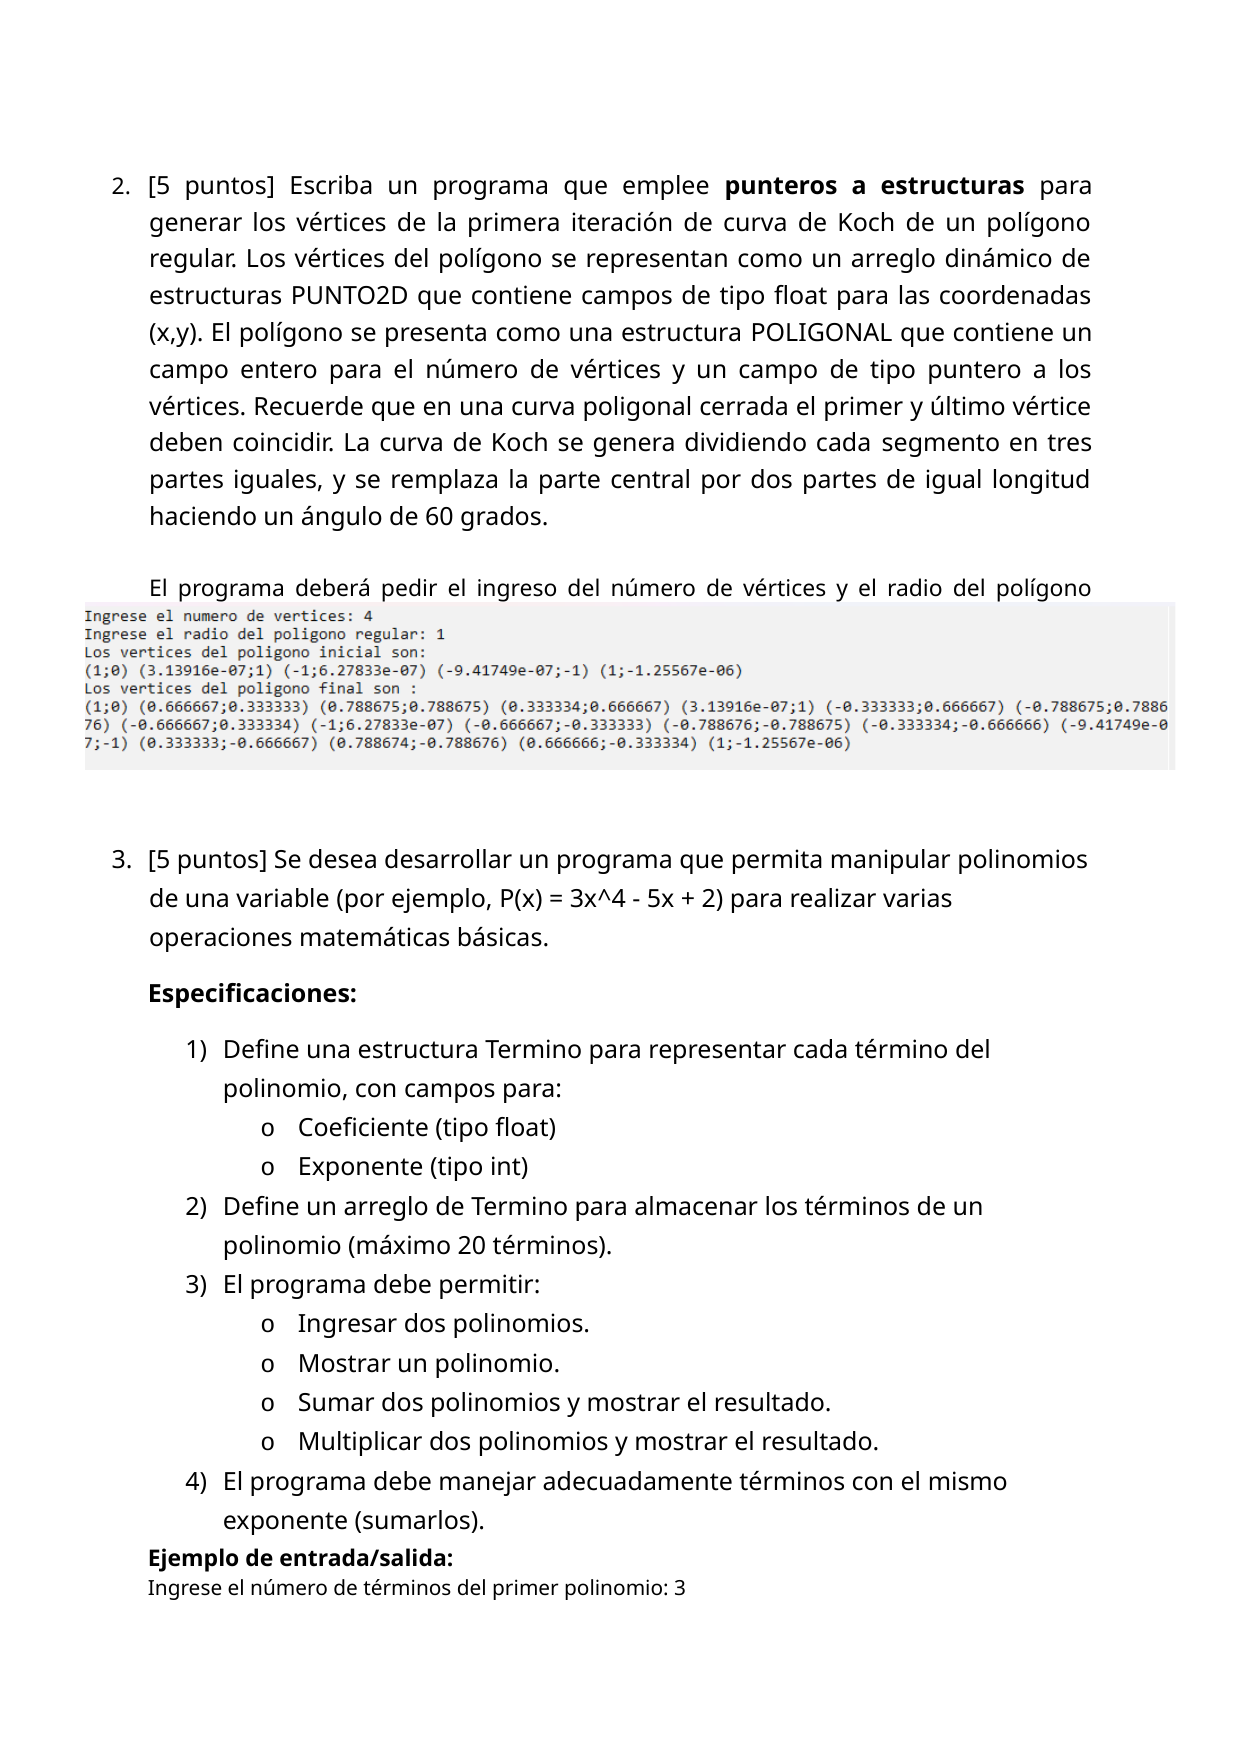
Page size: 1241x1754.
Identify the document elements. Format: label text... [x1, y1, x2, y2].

list Define un arreglo de Termino para almacenar los términos de un polinomio (máximo 20 términos). [185, 1188, 1092, 1262]
list Multiplicar dos polinomios y mostrar el resultado. [260, 1424, 1092, 1458]
list El programa debe manejar adecuadamente términos con el mismo exponente (sumarlos). [185, 1463, 1092, 1537]
list El programa debe permitir: [185, 1267, 1092, 1301]
text Ejemplo de entrada/salida: [148, 1542, 1092, 1573]
list El programa deberá pedir el ingreso del número de vértices y el radio del polígono regular, luego escribirá las coordenadas de los vértices de la primera iteración de la curva de Koch. Ejemplo: [149, 572, 1092, 602]
list [5 puntos] Se desea desarrollar un programa que permita manipular polinomios de una variable (por ejemplo, P(x) = 3x^4 - 5x + 2) para realizar varias operaciones matemáticas básicas. [111, 841, 1092, 954]
list Exponente (tipo int) [260, 1149, 1092, 1183]
list Ingresar dos polinomios. [260, 1306, 1092, 1340]
list Sumar dos polinomios y mostrar el resultado. [260, 1384, 1092, 1419]
list [5 puntos] Escriba un programa que emplee punteros a estructuras para generar los vértices de la primera iteración de curva de Koch de un polígono regular. Los vértices del polígono se representan como un arreglo dinámico de estructuras PUNTO2D que contiene campos de tipo float para las coordenadas (x,y). El polígono se presenta como una estructura POLIGONAL que contiene un campo entero para el número de vértices y un campo de tipo puntero a los vértices. Recuerde que en una curva poligonal cerrada el primer y último vértice deben coincidir. La curva de Koch se genera dividiendo cada segmento en tres partes iguales, y se remplaza la parte central por dos partes de igual longitud haciendo un ángulo de 60 grados. [111, 168, 1092, 533]
list Mostrar un polinomio. [260, 1345, 1092, 1379]
list Coeficiente (tipo float) [260, 1109, 1092, 1144]
text Especificaciones: [148, 975, 1092, 1009]
picture [85, 602, 1176, 770]
text Ingrese el número de términos del primer polinomio: 3 [148, 1573, 1092, 1601]
list Define una estructura Termino para representar cada término del polinomio, con campos para: [185, 1031, 1092, 1104]
